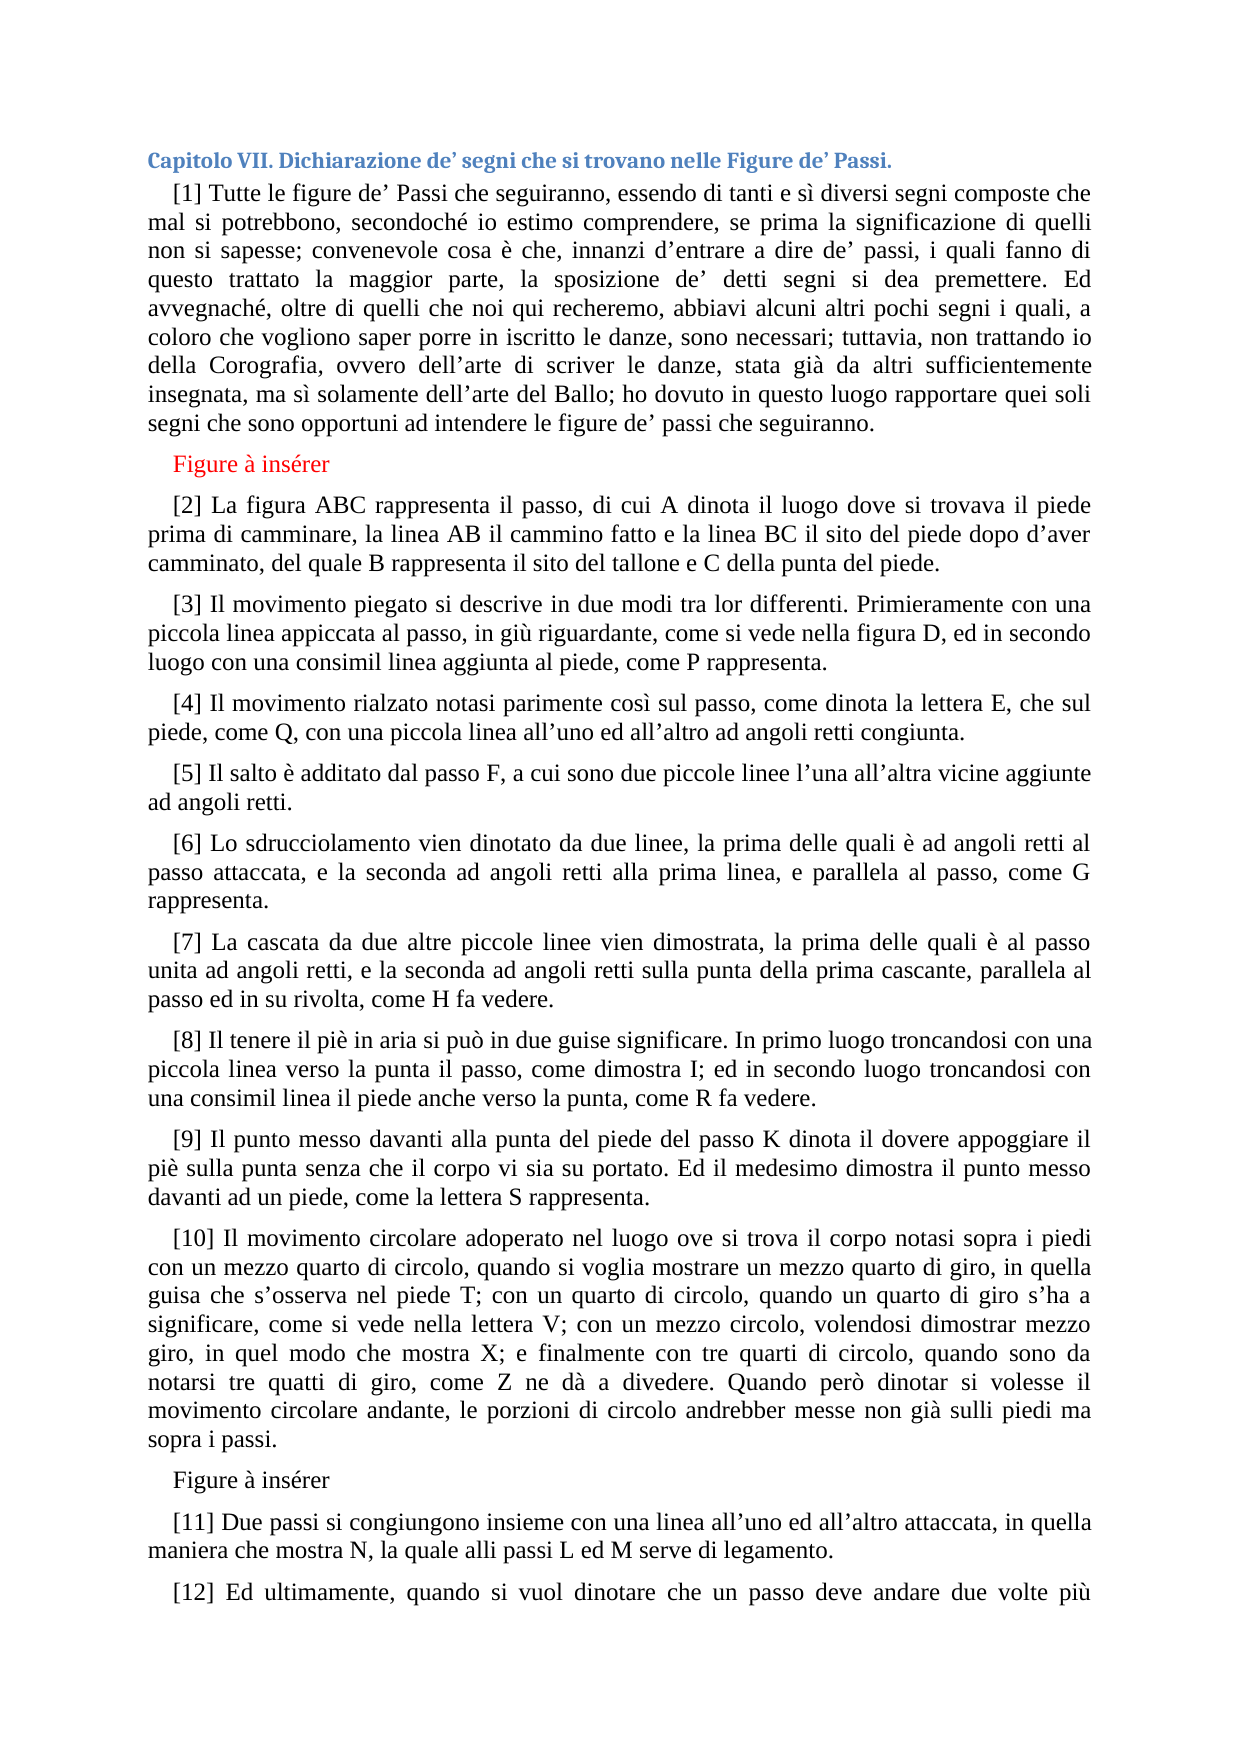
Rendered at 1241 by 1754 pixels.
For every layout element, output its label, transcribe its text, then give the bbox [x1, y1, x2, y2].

text [6] Lo sdrucciolamento vien dinotato da due linee, la prima delle quali è ad angoli retti al passo attaccata, e la seconda ad angoli retti alla prima linea, e parallela al passo, come G rappresenta. [148, 828, 1093, 914]
text [3] Il movimento piegato si descrive in due modi tra lor differenti. Primieramente con una piccola linea appiccata al passo, in giù riguardante, come si vede nella figura D, ed in secondo luogo con una consimil linea aggiunta al piede, come P rappresenta. [148, 589, 1093, 675]
subtitle Capitolo VII. Dichiarazione de’ segni che si trovano nelle Figure de’ Passi. [148, 148, 1093, 174]
text [2] La figura ABC rappresenta il passo, di cui A dinota il luogo dove si trovava il piede prima di camminare, la linea AB il cammino fatto e la linea BC il sito del piede dopo d’aver camminato, del quale B rappresenta il sito del tallone e C della punta del piede. [148, 490, 1093, 577]
text Figure à insérer [148, 1465, 1093, 1494]
text [9] Il punto messo davanti alla punta del piede del passo K dinota il dovere appoggiare il piè sulla punta senza che il corpo vi sia su portato. Ed il medesimo dimostra il punto messo davanti ad un piede, come la lettera S rappresenta. [148, 1124, 1093, 1210]
text [5] Il salto è additato dal passo F, a cui sono due piccole linee l’una all’altra vicine aggiunte ad angoli retti. [148, 758, 1093, 815]
text Figure à insérer [148, 449, 1093, 478]
text [1] Tutte le figure de’ Passi che seguiranno, essendo di tanti e sì diversi segni composte che mal si potrebbono, secondoché io estimo comprendere, se prima la significazione di quelli non si sapesse; convenevole cosa è che, innanzi d’entrare a dire de’ passi, i quali fanno di questo trattato la maggior parte, la sposizione de’ detti segni si dea premettere. Ed avvegnaché, oltre di quelli che noi qui recheremo, abbiavi alcuni altri pochi segni i quali, a coloro che vogliono saper porre in iscritto le danze, sono necessari; tuttavia, non trattando io della Corografia, ovvero dell’arte di scriver le danze, stata già da altri sufficientemente insegnata, ma sì solamente dell’arte del Ballo; ho dovuto in questo luogo rapportare quei soli segni che sono opportuni ad intendere le figure de’ passi che seguiranno. [148, 178, 1093, 437]
text [4] Il movimento rialzato notasi parimente così sul passo, come dinota la lettera E, che sul piede, come Q, con una piccola linea all’uno ed all’altro ad angoli retti congiunta. [148, 688, 1093, 745]
text [10] Il movimento circolare adoperato nel luogo ove si trova il corpo notasi sopra i piedi con un mezzo quarto di circolo, quando si voglia mostrare un mezzo quarto di giro, in quella guisa che s’osserva nel piede T; con un quarto di circolo, quando un quarto di giro s’ha a significare, come si vede nella lettera V; con un mezzo circolo, volendosi dimostrar mezzo giro, in quel modo che mostra X; e finalmente con tre quarti di circolo, quando sono da notarsi tre quatti di giro, come Z ne dà a divedere. Quando però dinotar si volesse il movimento circolare andante, le porzioni di circolo andrebber messe non già sulli piedi ma sopra i passi. [148, 1223, 1093, 1453]
text [7] La cascata da due altre piccole linee vien dimostrata, la prima delle quali è al passo unita ad angoli retti, e la seconda ad angoli retti sulla punta della prima cascante, parallela al passo ed in su rivolta, come H fa vedere. [148, 927, 1093, 1013]
text [8] Il tenere il piè in aria si può in due guise significare. In primo luogo troncandosi con una piccola linea verso la punta il passo, come dimostra I; ed in secondo luogo troncandosi con una consimil linea il piede anche verso la punta, come R fa vedere. [148, 1025, 1093, 1112]
text [11] Due passi si congiungono insieme con una linea all’uno ed all’altro attaccata, in quella maniera che mostra N, la quale alli passi L ed M serve di legamento. [148, 1507, 1093, 1564]
text [12] Ed ultimamente, quando si vuol dinotare che un passo deve andare due volte più [148, 1577, 1093, 1605]
